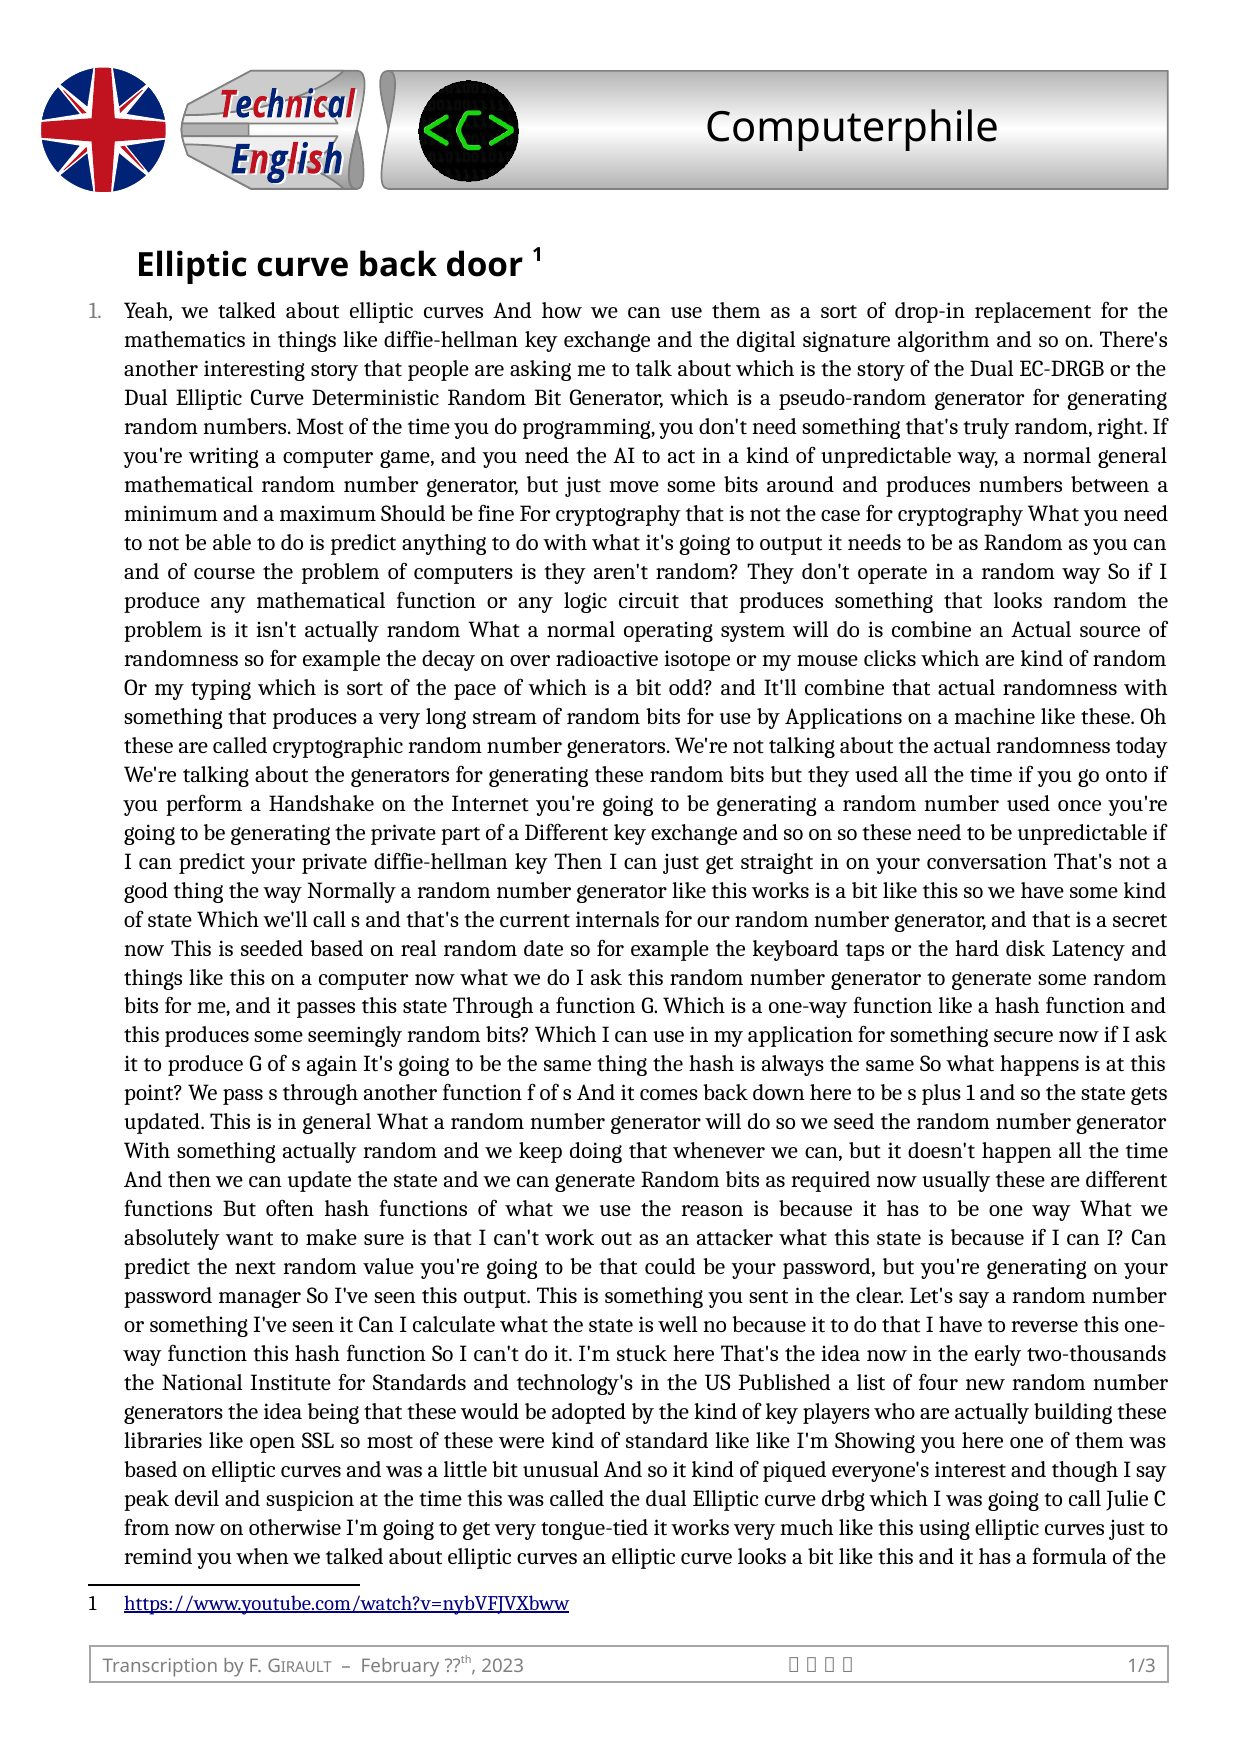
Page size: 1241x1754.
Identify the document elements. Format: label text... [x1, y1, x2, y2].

list Yeah, we talked about elliptic curves And how we can use them as a sort of drop-in replacement for the mathematics in things like diffie-hellman key exchange and the digital signature algorithm and so on. There's another interesting story that people are asking me to talk about which is the story of the Dual EC-DRGB or the Dual Elliptic Curve Deterministic Random Bit Generator, which is a pseudo-random generator for generating random numbers. Most of the time you do programming, you don't need something that's truly random, right. If you're writing a computer game, and you need the AI to act in a kind of unpredictable way, a normal general mathematical random number generator, but just move some bits around and produces numbers between a minimum and a maximum Should be fine For cryptography that is not the case for cryptography What you need to not be able to do is predict anything to do with what it's going to output it needs to be as Random as you can and of course the problem of computers is they aren't random? They don't operate in a random way So if I produce any mathematical function or any logic circuit that produces something that looks random the problem is it isn't actually random What a normal operating system will do is combine an Actual source of randomness so for example the decay on over radioactive isotope or my mouse clicks which are kind of random Or my typing which is sort of the pace of which is a bit odd? and It'll combine that actual randomness with something that produces a very long stream of random bits for use by Applications on a machine like these. Oh these are called cryptographic random number generators. We're not talking about the actual randomness today We're talking about the generators for generating these random bits but they used all the time if you go onto if you perform a Handshake on the Internet you're going to be generating a random number used once you're going to be generating the private part of a Different key exchange and so on so these need to be unpredictable if I can predict your private diffie-hellman key Then I can just get straight in on your conversation That's not a good thing the way Normally a random number generator like this works is a bit like this so we have some kind of state Which we'll call s and that's the current internals for our random number generator, and that is a secret now This is seeded based on real random date so for example the keyboard taps or the hard disk Latency and things like this on a computer now what we do I ask this random number generator to generate some random bits for me, and it passes this state Through a function G. Which is a one-way function like a hash function and this produces some seemingly random bits? Which I can use in my application for something secure now if I ask it to produce G of s again It's going to be the same thing the hash is always the same So what happens is at this point? We pass s through another function f of s And it comes back down here to be s plus 1 and so the state gets updated. This is in general What a random number generator will do so we seed the random number generator With something actually random and we keep doing that whenever we can, but it doesn't happen all the time And then we can update the state and we can generate Random bits as required now usually these are different functions But often hash functions of what we use the reason is because it has to be one way What we absolutely want to make sure is that I can't work out as an attacker what this state is because if I can I? Can predict the next random value you're going to be that could be your password, but you're generating on your password manager So I've seen this output. This is something you sent in the clear. Let's say a random number or something I've seen it Can I calculate what the state is well no because it to do that I have to reverse this one-way function this hash function So I can't do it. I'm stuck here That's the idea now in the early two-thousands the National Institute for Standards and technology's in the US Published a list of four new random number generators the idea being that these would be adopted by the kind of key players who are actually building these libraries like open SSL so most of these were kind of standard like like I'm Showing you here one of them was based on elliptic curves and was a little bit unusual And so it kind of piqued everyone's interest and though I say peak devil and suspicion at the time this was called the dual Elliptic curve drbg which I was going to call Julie C from now on otherwise I'm going to get very tongue-tied it works very much like this using elliptic curves just to remind you when we talked about elliptic curves an elliptic curve looks a bit like this and it has a formula of the [88, 298, 1169, 1570]
subtitle Elliptic curve back door [136, 240, 1169, 286]
text https://www.youtube.com/watch?v=nybVFJVXbww [88, 1591, 1169, 1615]
picture [418, 80, 519, 182]
